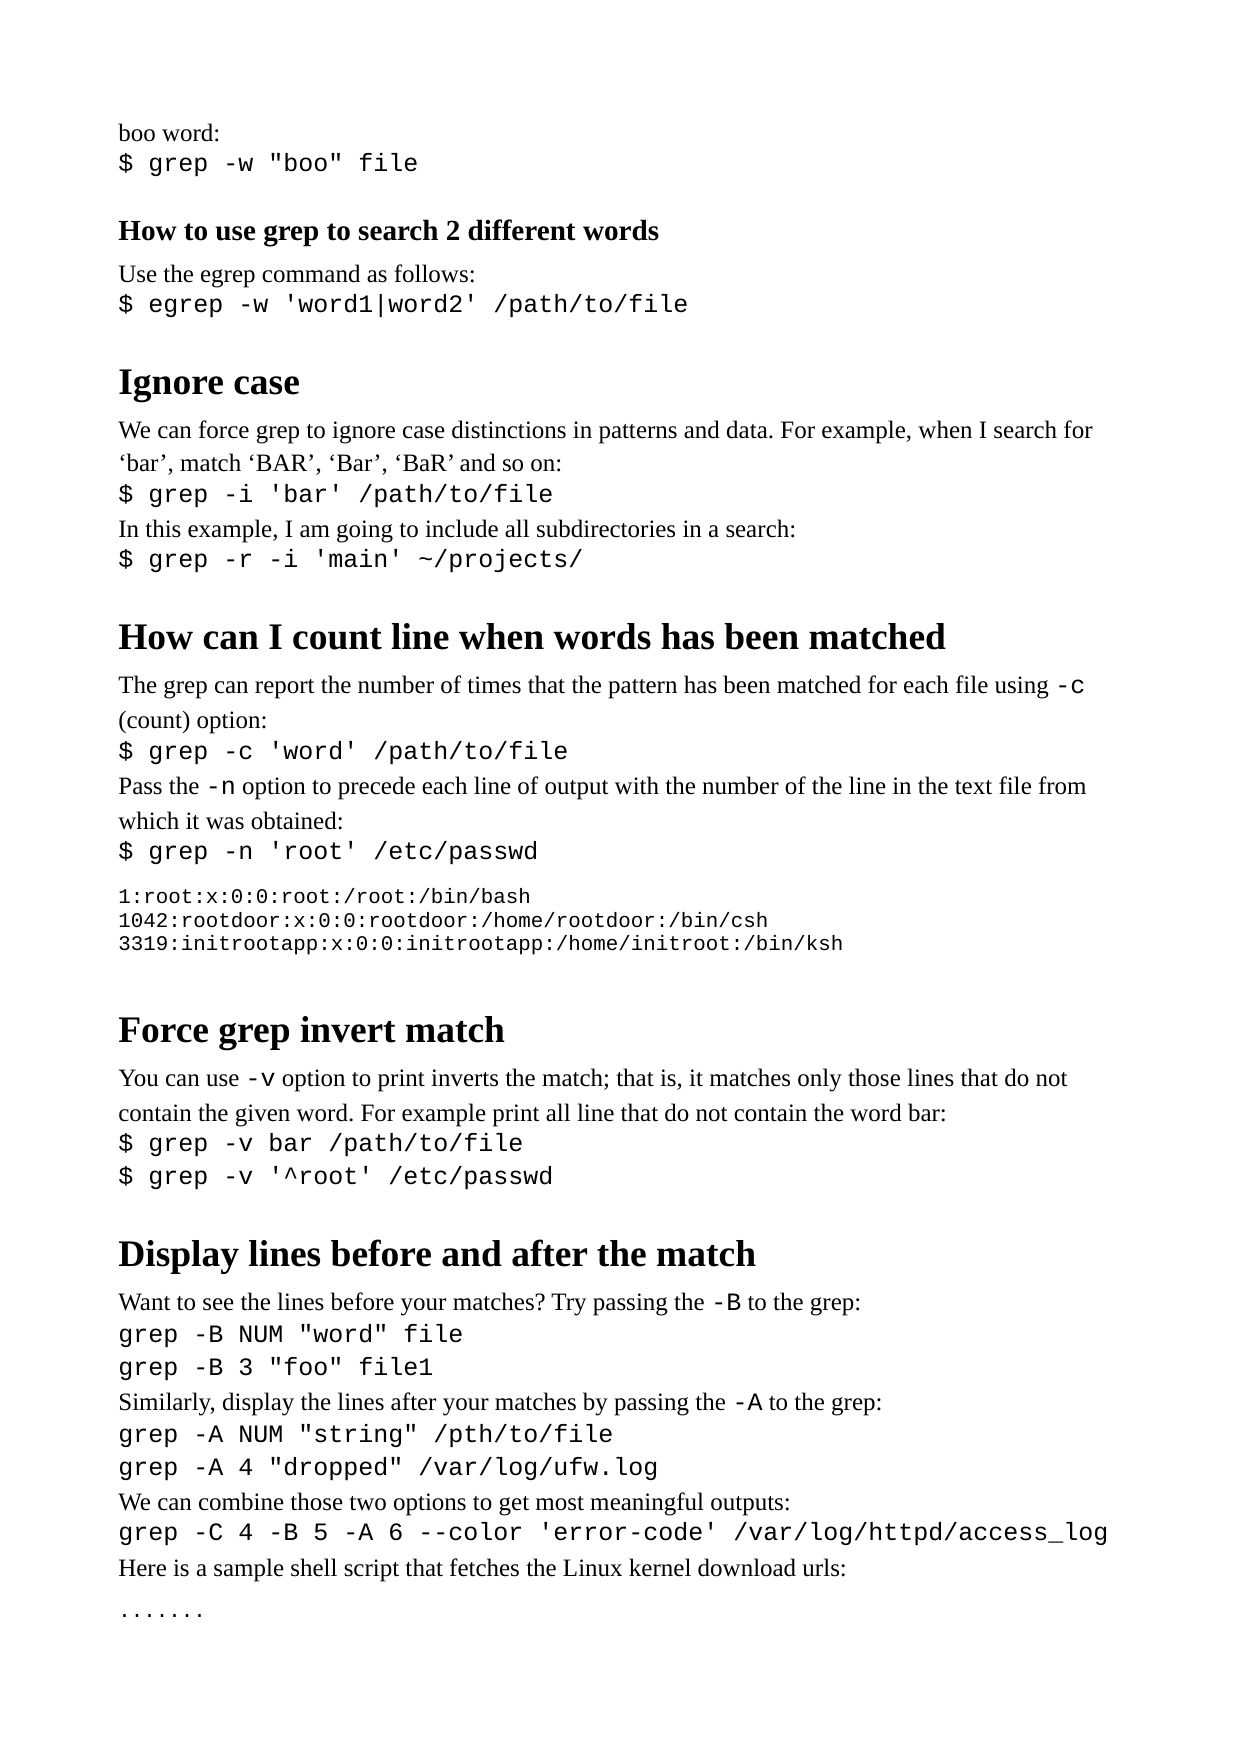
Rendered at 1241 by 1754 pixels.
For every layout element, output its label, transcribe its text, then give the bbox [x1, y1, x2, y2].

text We can force grep to ignore case distinctions in patterns and data. For example, when I search for ‘bar’, match ‘BAR’, ‘Bar’, ‘BaR’ and so on: $ grep -i 'bar' /path/to/file In this example, I am going to include all subdirectories in a search: $ grep -r -i 'main' ~/projects/ [118, 415, 1122, 575]
subtitle How to use grep to search 2 different words [118, 213, 1122, 246]
subtitle Force grep invert match [118, 1007, 1122, 1050]
text boo word: $ grep -w "boo" file [118, 118, 1122, 179]
text The grep can report the number of times that the pattern has been matched for each file using -c (count) option: $ grep -c 'word' /path/to/file Pass the -n option to precede each line of output with the number of the line in the text file from which it was obtained: $ grep -n 'root' /etc/passwd [118, 670, 1122, 867]
text Use the egrep command as follows: $ egrep -w 'word1|word2' /path/to/file [118, 259, 1122, 320]
text 3319:initrootapp:x:0:0:initrootapp:/home/initroot:/bin/ksh [118, 933, 1122, 957]
text 1:root:x:0:0:root:/root:/bin/bash [118, 886, 1122, 909]
subtitle Display lines before and after the match [118, 1231, 1122, 1274]
text You can use -v option to print inverts the match; that is, it matches only those lines that do not contain the given word. For example print all line that do not contain the word bar: $ grep -v bar /path/to/file $ grep -v '^root' /etc/passwd [118, 1063, 1122, 1192]
text ....... [118, 1600, 1122, 1624]
text 1042:rootdoor:x:0:0:rootdoor:/home/rootdoor:/bin/csh [118, 909, 1122, 933]
subtitle Ignore case [118, 359, 1122, 403]
subtitle How can I count line when words has been matched [118, 614, 1122, 658]
text Want to see the lines before your matches? Try passing the -B to the grep: grep -B NUM "word" file grep -B 3 "foo" file1 Similarly, display the lines after your matches by passing the -A to the grep: grep -A NUM "string" /pth/to/file grep -A 4 "dropped" /var/log/ufw.log We can combine those two options to get most meaningful outputs: grep -C 4 -B 5 -A 6 --color 'error-code' /var/log/httpd/access_log Here is a sample shell script that fetches the Linux kernel download urls: [118, 1287, 1122, 1581]
